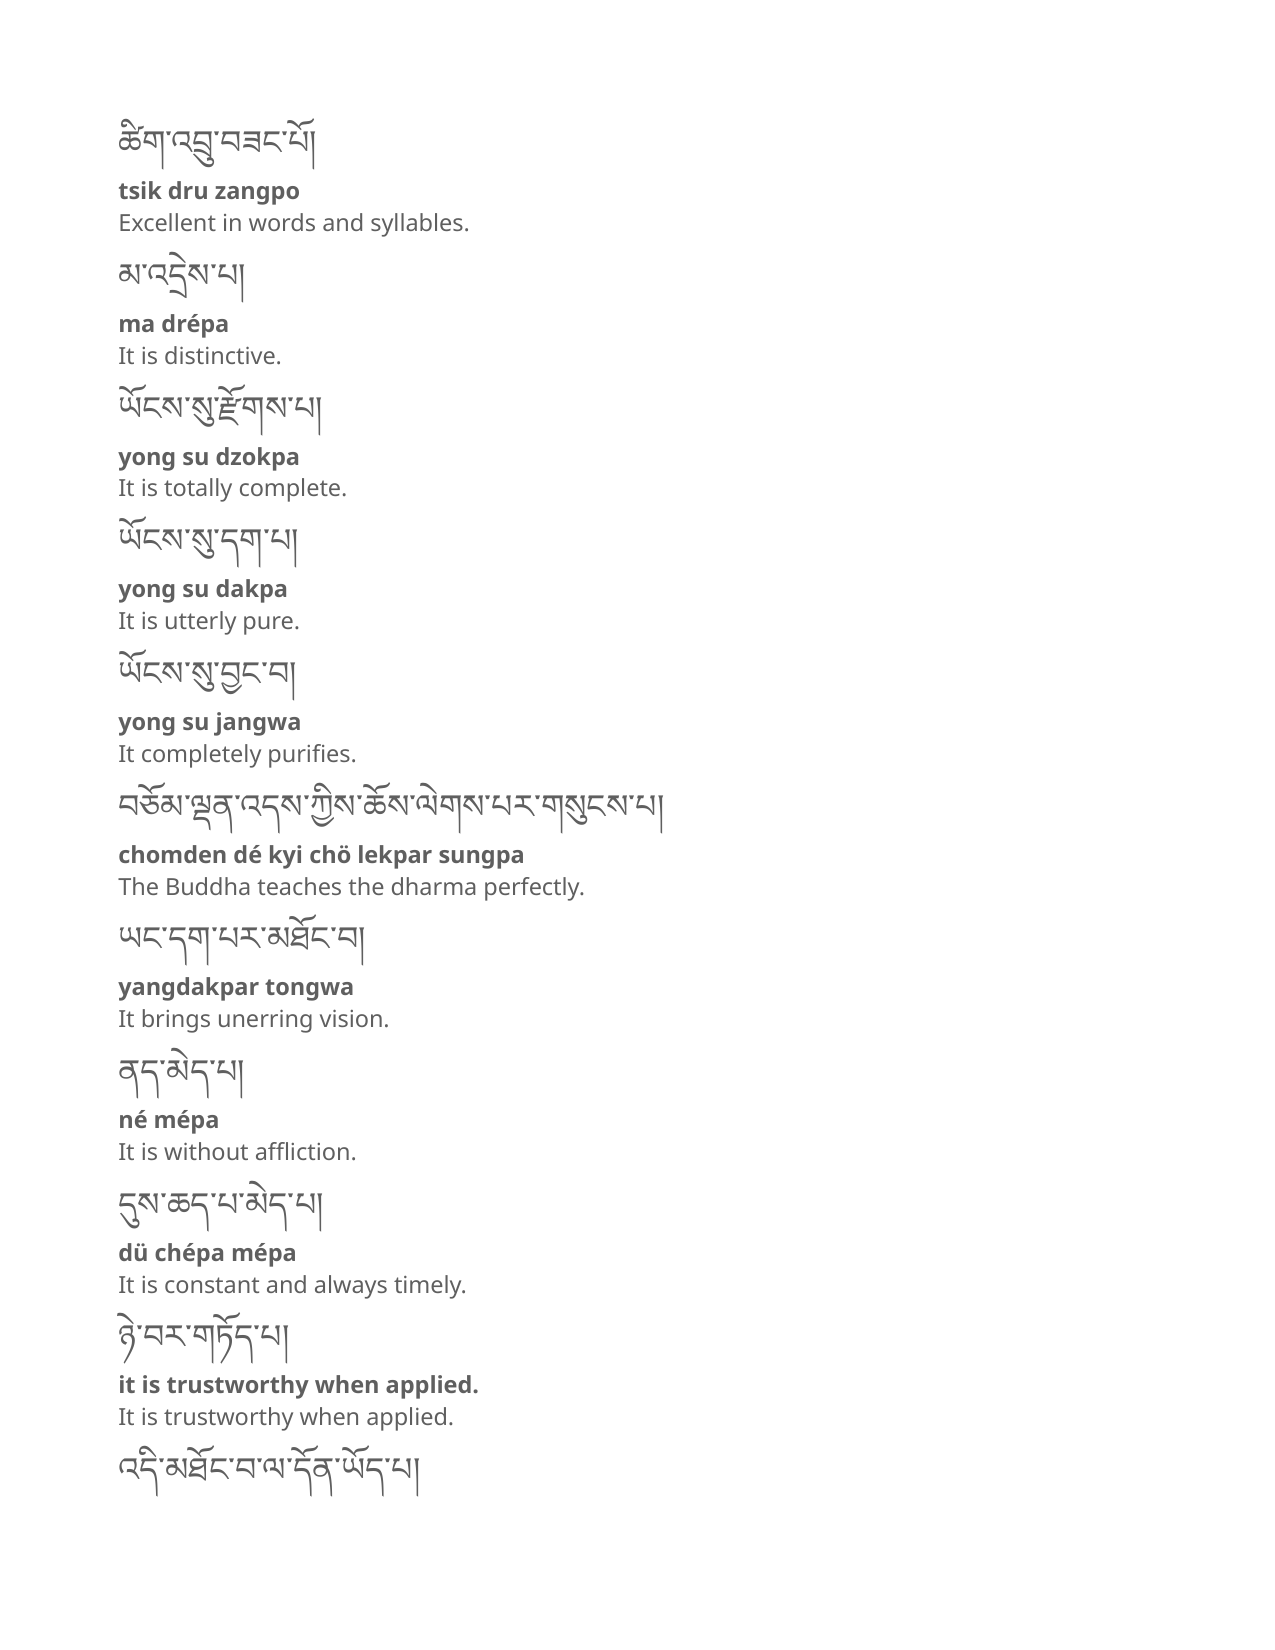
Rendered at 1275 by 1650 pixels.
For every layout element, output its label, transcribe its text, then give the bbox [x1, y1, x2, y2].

text འདི་མཐོང་བ་ལ་དོན་ཡོད་པ། [118, 1445, 1157, 1495]
text yong su dakpa [118, 572, 1157, 604]
text yong su jangwa [118, 705, 1157, 737]
text dü chépa mépa [118, 1236, 1157, 1268]
text ma drépa [118, 307, 1157, 339]
text It is totally complete. [118, 472, 1157, 504]
text མ་འདྲེས་པ། [118, 251, 1157, 301]
text It completely purifies. [118, 737, 1157, 769]
text né mépa [118, 1103, 1157, 1135]
text The Buddha teaches the dharma perfectly. [118, 870, 1157, 902]
text ཡང་དག་པར་མཐོང་བ། [118, 914, 1157, 964]
text chomden dé kyi chö lekpar sungpa [118, 838, 1157, 870]
text ཉེ་བར་གཏོད་པ། [118, 1312, 1157, 1362]
text tsik dru zangpo [118, 174, 1157, 206]
text It is distinctive. [118, 339, 1157, 371]
text It is without affliction. [118, 1135, 1157, 1167]
text དུས་ཆད་པ་མེད་པ། [118, 1180, 1157, 1230]
text བཅོམ་ལྡན་འདས་ཀྱིས་ཆོས་ལེགས་པར་གསུངས་པ། [118, 782, 1157, 832]
text ཡོངས་སུ་དག་པ། [118, 516, 1157, 566]
text ཡོངས་སུ་བྱང་བ། [118, 649, 1157, 699]
text yong su dzokpa [118, 440, 1157, 472]
text ཡོངས་སུ་རྫོགས་པ། [118, 383, 1157, 433]
text ནད་མེད་པ། [118, 1047, 1157, 1097]
text It is trustworthy when applied. [118, 1401, 1157, 1433]
text ཚིག་འབྲུ་བཟང་པོ། [118, 118, 1157, 168]
text It is constant and always timely. [118, 1268, 1157, 1300]
text It is utterly pure. [118, 604, 1157, 636]
text It brings unerring vision. [118, 1003, 1157, 1034]
text yangdakpar tongwa [118, 971, 1157, 1003]
text Excellent in words and syllables. [118, 206, 1157, 238]
text it is trustworthy when applied. [118, 1369, 1157, 1401]
